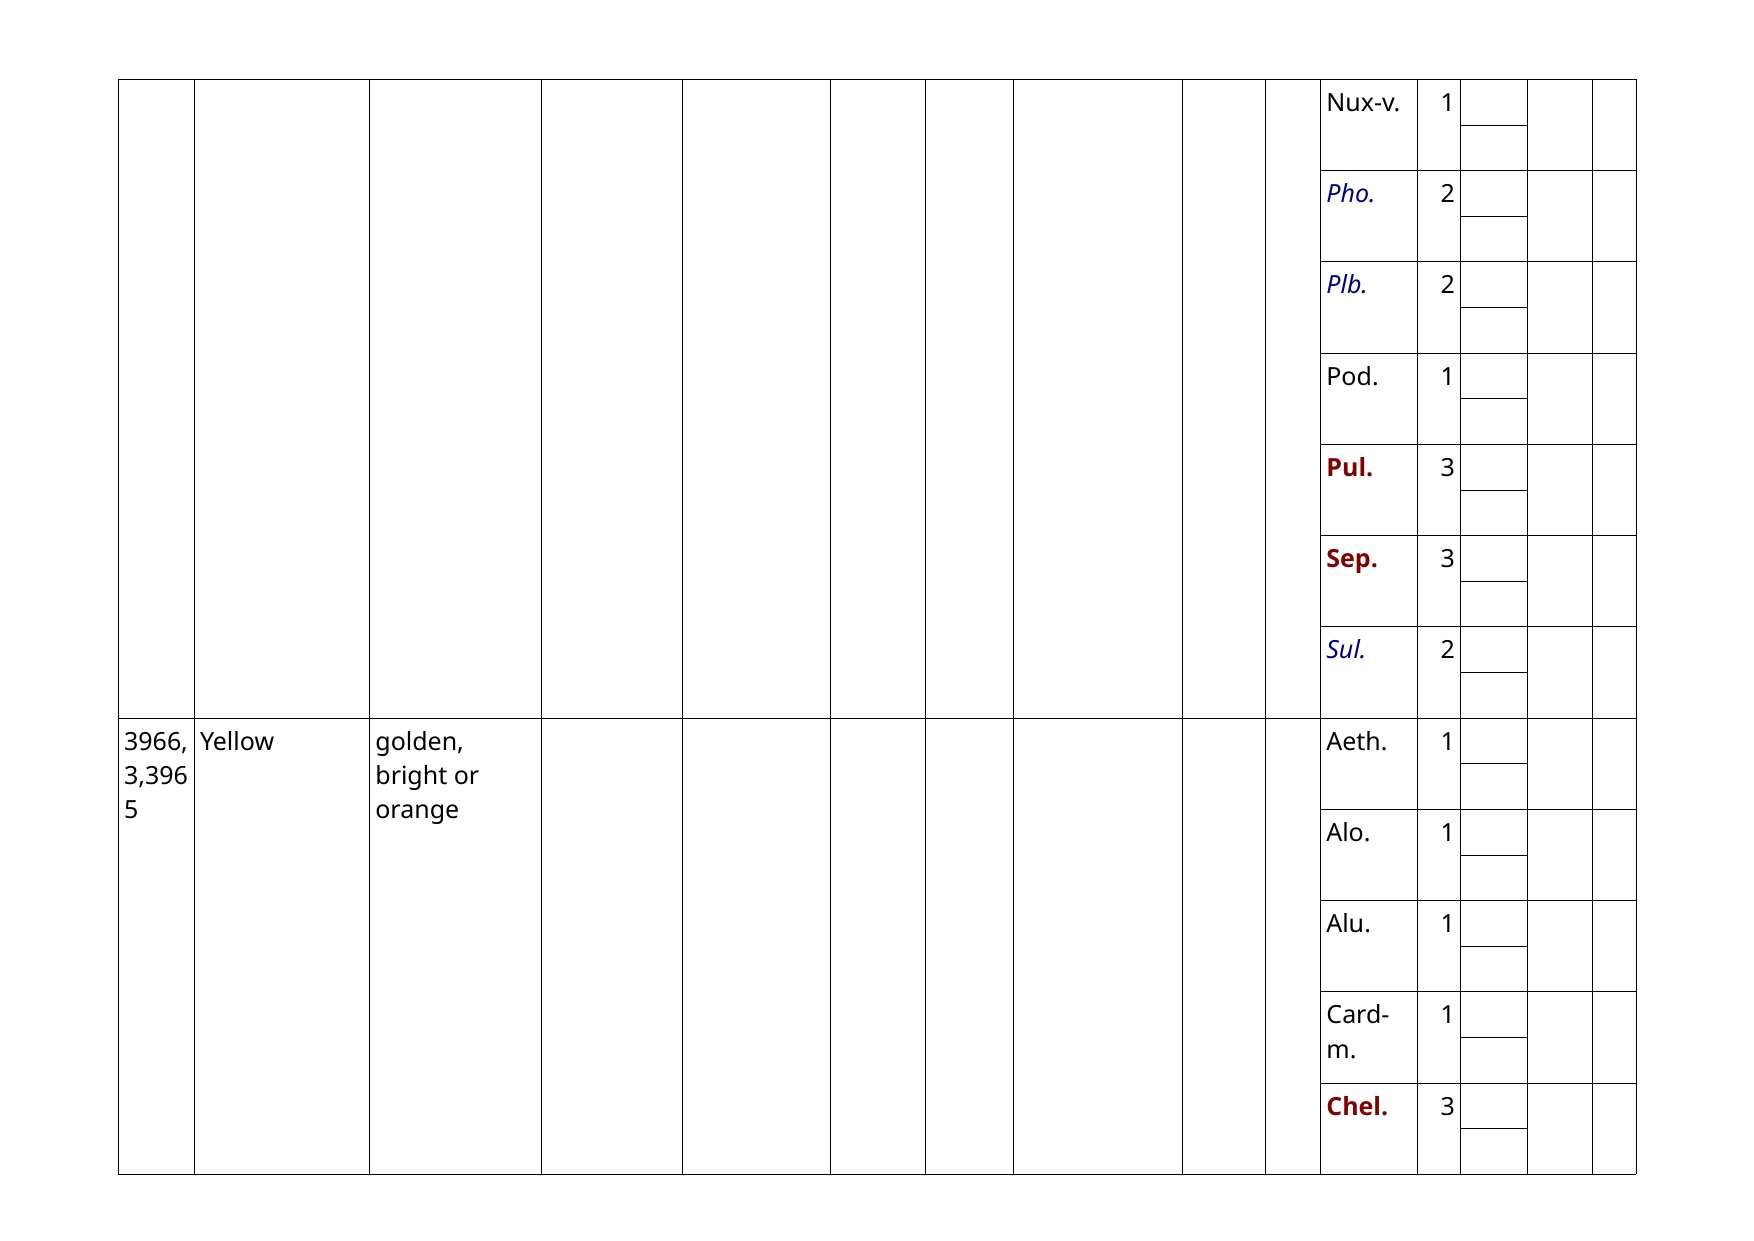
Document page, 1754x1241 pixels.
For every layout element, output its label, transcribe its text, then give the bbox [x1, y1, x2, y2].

table_cell [1461, 947, 1527, 991]
table_cell [1528, 354, 1592, 444]
table_cell Card-m. [1321, 992, 1417, 1083]
table_cell 2 [1418, 171, 1460, 261]
table_cell [1461, 810, 1527, 854]
table_cell 2 [1418, 262, 1460, 353]
table_cell [119, 80, 194, 718]
table_cell [926, 719, 1013, 1174]
table_cell [1593, 810, 1636, 900]
table_cell [1593, 627, 1636, 718]
table_cell [831, 80, 925, 718]
table_cell [1528, 992, 1592, 1083]
table_cell 3 [1418, 536, 1460, 626]
table_cell [926, 80, 1013, 718]
table_cell [1183, 80, 1265, 718]
table_cell [1461, 719, 1527, 763]
table_cell [1461, 80, 1527, 124]
table_cell [1593, 262, 1636, 353]
table_cell [1461, 171, 1527, 216]
table_cell [1528, 536, 1592, 626]
table_cell 3 [1418, 445, 1460, 535]
table_cell [683, 719, 830, 1174]
table_cell [1461, 582, 1527, 626]
table_cell [1461, 764, 1527, 809]
table_cell [831, 719, 925, 1174]
table_cell 1 [1418, 810, 1460, 900]
table_cell [1593, 901, 1636, 991]
table_cell 1 [1418, 901, 1460, 991]
table_cell [1593, 1084, 1636, 1174]
table_cell [1183, 719, 1265, 1174]
table_cell golden, bright or orange [370, 719, 541, 1174]
table_cell [1461, 399, 1527, 444]
table_cell Plb. [1321, 262, 1417, 353]
table_cell [683, 80, 830, 718]
table_cell Yellow [195, 719, 369, 1174]
table_cell [1593, 719, 1636, 809]
table_cell [1528, 627, 1592, 718]
table_cell Sep. [1321, 536, 1417, 626]
table_cell Nux-v. [1321, 80, 1417, 170]
table_cell [1593, 992, 1636, 1083]
table_cell [1461, 856, 1527, 900]
table_cell [1266, 80, 1320, 718]
table_cell [1528, 1084, 1592, 1174]
table_cell Aeth. [1321, 719, 1417, 809]
table_cell [1461, 445, 1527, 489]
table_cell [1461, 901, 1527, 946]
table_cell 1 [1418, 992, 1460, 1083]
table_cell [370, 80, 541, 718]
table_cell 1 [1418, 80, 1460, 170]
table_cell [1461, 217, 1527, 261]
table_cell [1014, 719, 1182, 1174]
table_cell [1461, 262, 1527, 307]
table_cell [1461, 992, 1527, 1037]
table_cell [1461, 1129, 1527, 1174]
table_cell [1528, 171, 1592, 261]
table_cell [1593, 445, 1636, 535]
table_cell [1461, 126, 1527, 170]
table_cell [1461, 308, 1527, 353]
table_cell 1 [1418, 354, 1460, 444]
table_cell [1461, 673, 1527, 718]
table_cell [1593, 536, 1636, 626]
table_cell 3 [1418, 1084, 1460, 1174]
table_cell [1461, 627, 1527, 672]
table_cell [1461, 536, 1527, 581]
table_cell [1593, 354, 1636, 444]
table_cell [1528, 810, 1592, 900]
table_cell Alu. [1321, 901, 1417, 991]
table_cell [195, 80, 369, 718]
table_cell [1528, 262, 1592, 353]
table_cell [1528, 719, 1592, 809]
table_cell [1528, 80, 1592, 170]
table_cell [1461, 1038, 1527, 1083]
table_cell [1266, 719, 1320, 1174]
table_cell [542, 80, 682, 718]
table_cell Pod. [1321, 354, 1417, 444]
table_cell [542, 719, 682, 1174]
table_cell 3966,3,3965 [119, 719, 194, 1174]
table_cell Alo. [1321, 810, 1417, 900]
table_cell [1528, 445, 1592, 535]
table_cell [1461, 1084, 1527, 1128]
table_cell [1014, 80, 1182, 718]
table_cell [1593, 80, 1636, 170]
table_cell [1593, 171, 1636, 261]
table_cell 1 [1418, 719, 1460, 809]
table_cell [1528, 901, 1592, 991]
table_cell Pho. [1321, 171, 1417, 261]
table_cell [1461, 354, 1527, 398]
table_cell [1461, 491, 1527, 535]
table_cell Sul. [1321, 627, 1417, 718]
table_cell 2 [1418, 627, 1460, 718]
table_cell Pul. [1321, 445, 1417, 535]
table_cell Chel. [1321, 1084, 1417, 1174]
